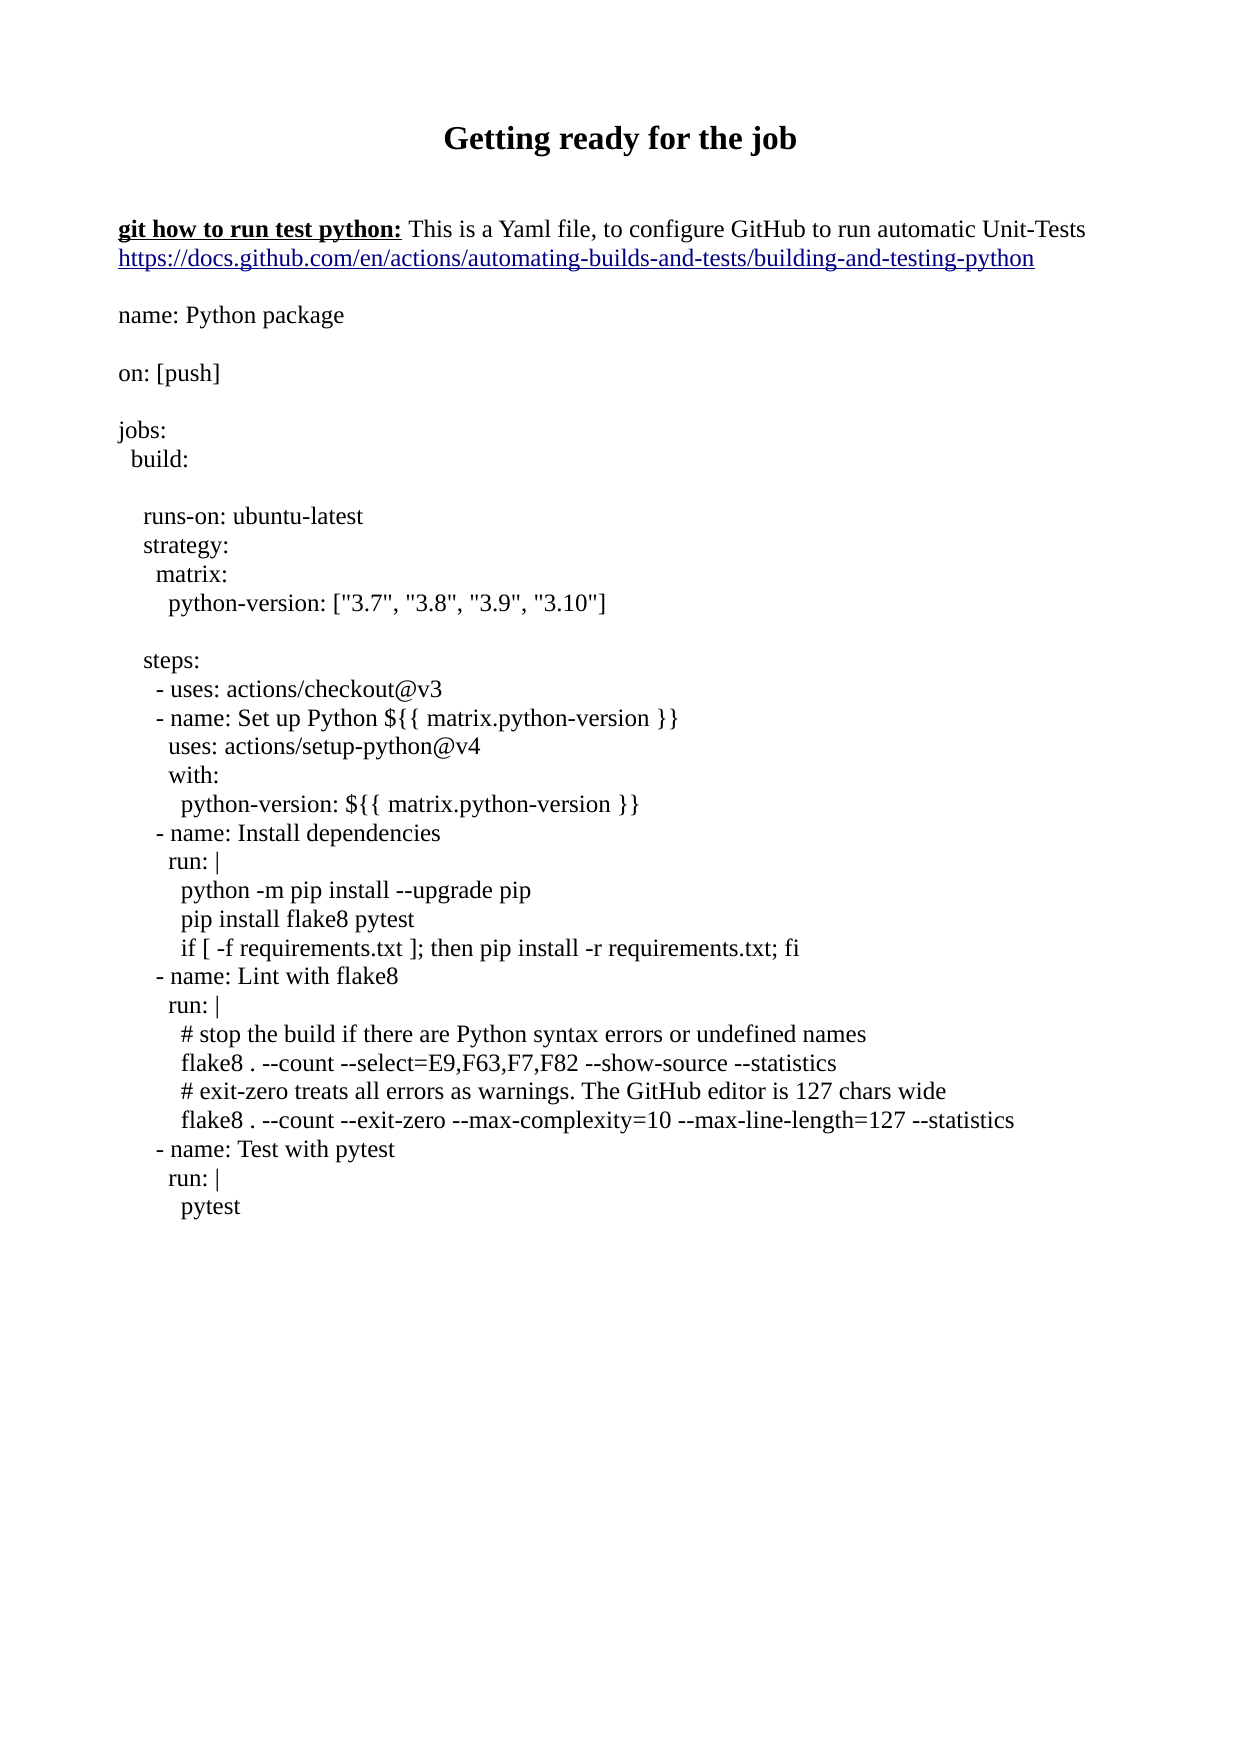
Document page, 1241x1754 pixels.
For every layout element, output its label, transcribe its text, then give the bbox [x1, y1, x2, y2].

text python-version: ${{ matrix.python-version }} [118, 789, 1122, 818]
text steps: [118, 645, 1122, 674]
text if [ -f requirements.txt ]; then pip install -r requirements.txt; fi [118, 933, 1122, 961]
text # exit-zero treats all errors as warnings. The GitHub editor is 127 chars wide [118, 1076, 1122, 1105]
text https://docs.github.com/en/actions/automating-builds-and-tests/building-and-testing-python [118, 243, 1122, 271]
text python -m pip install --upgrade pip [118, 875, 1122, 904]
text run: | [118, 1163, 1122, 1191]
text - name: Test with pytest [118, 1134, 1122, 1163]
text - name: Install dependencies [118, 818, 1122, 846]
text on: [push] [118, 358, 1122, 386]
text name: Python package [118, 300, 1122, 329]
text - name: Set up Python ${{ matrix.python-version }} [118, 703, 1122, 731]
text git how to run test python: This is a Yaml file, to configure GitHub to run automatic Unit-Tests [118, 214, 1122, 243]
text # stop the build if there are Python syntax errors or undefined names [118, 1019, 1122, 1048]
text pytest [118, 1191, 1122, 1220]
text - uses: actions/checkout@v3 [118, 674, 1122, 703]
text build: [118, 444, 1122, 473]
text with: [118, 760, 1122, 789]
text flake8 . --count --select=E9,F63,F7,F82 --show-source --statistics [118, 1048, 1122, 1076]
text uses: actions/setup-python@v4 [118, 731, 1122, 760]
text python-version: ["3.7", "3.8", "3.9", "3.10"] [118, 588, 1122, 616]
text run: | [118, 846, 1122, 875]
text run: | [118, 990, 1122, 1019]
text strategy: [118, 530, 1122, 559]
text pip install flake8 pytest [118, 904, 1122, 933]
text jobs: [118, 415, 1122, 444]
text - name: Lint with flake8 [118, 961, 1122, 990]
text flake8 . --count --exit-zero --max-complexity=10 --max-line-length=127 --statistics [118, 1105, 1122, 1134]
text runs-on: ubuntu-latest [118, 501, 1122, 530]
text Getting ready for the job [118, 118, 1122, 156]
text matrix: [118, 559, 1122, 588]
